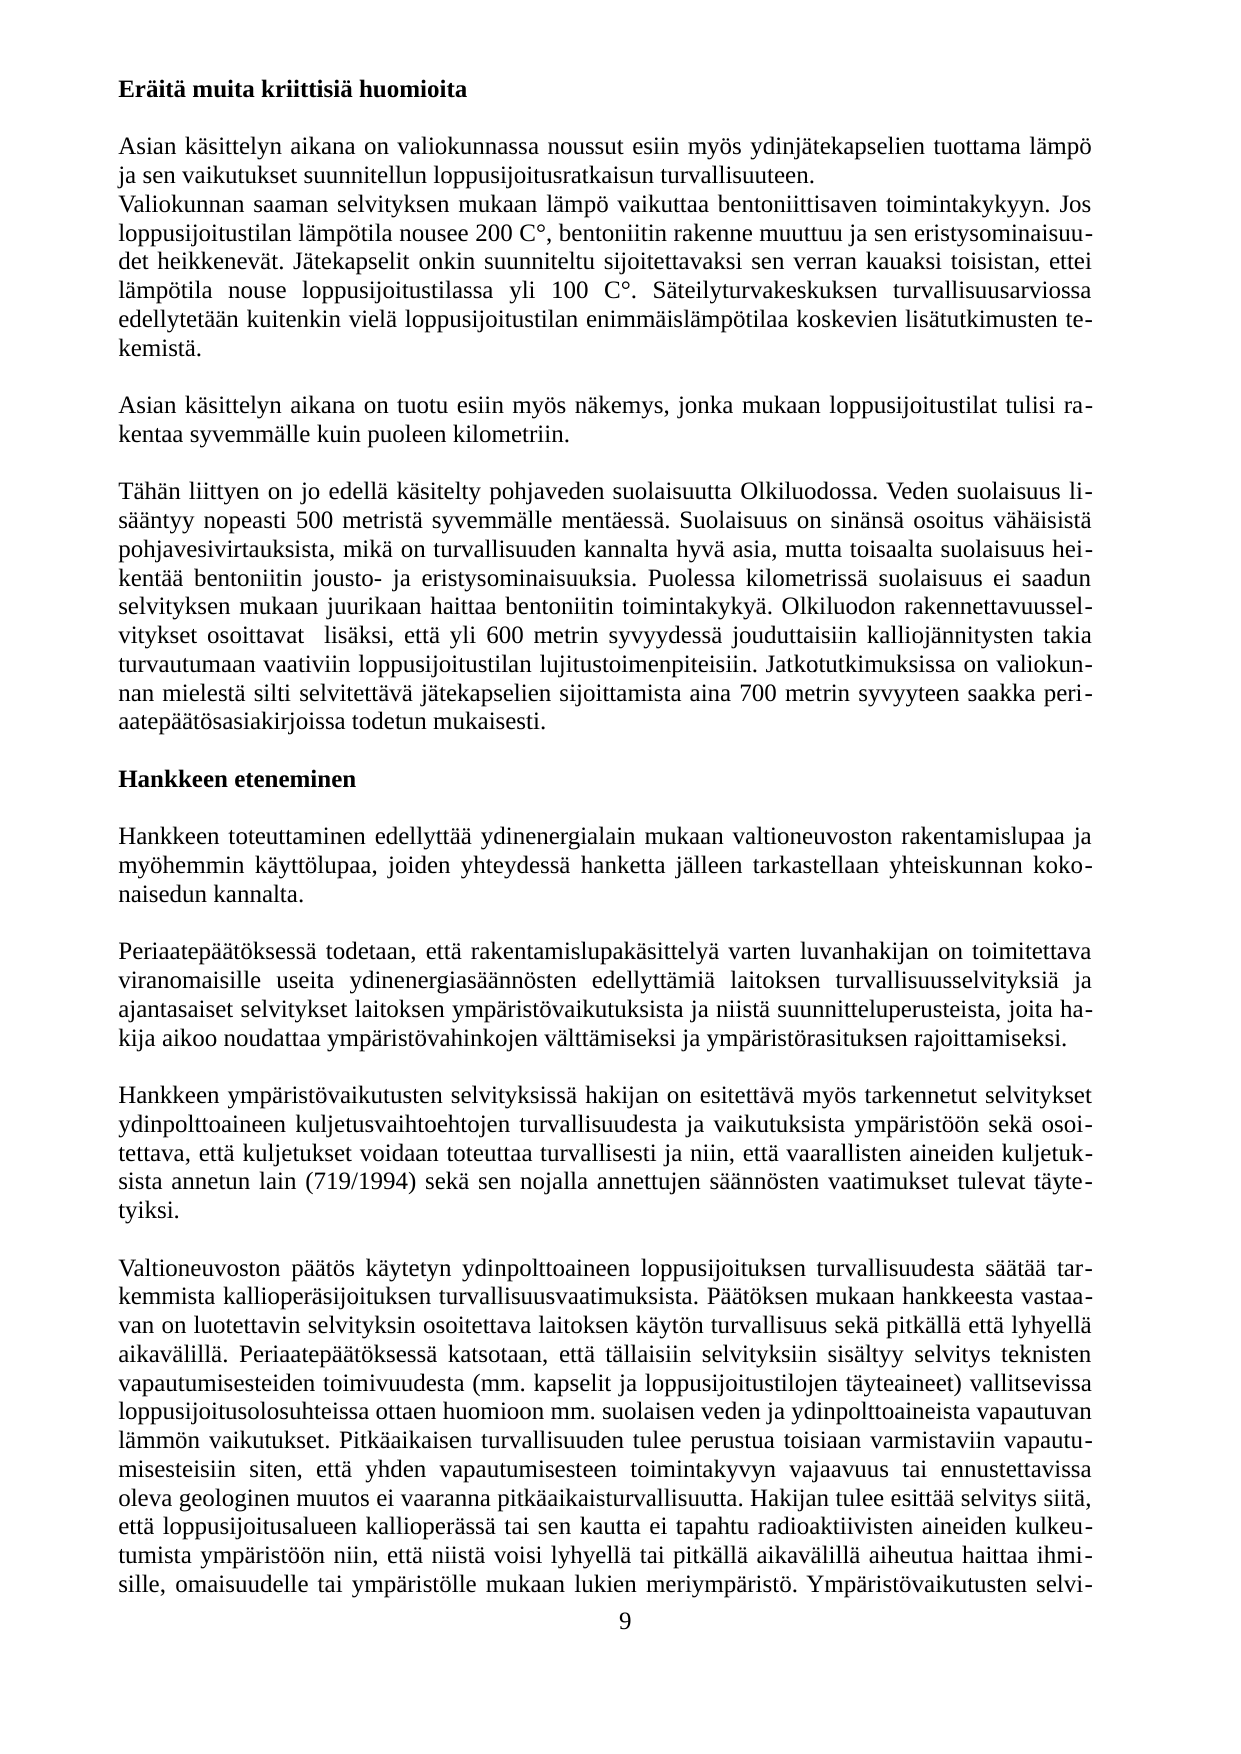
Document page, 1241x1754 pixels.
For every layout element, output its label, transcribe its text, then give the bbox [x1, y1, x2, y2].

text Asian käsittelyn aikana on valiokunnassa noussut esiin myös ydinjätekapselien tuottama lämpö ja sen vaikutukset suunnitellun loppusijoitusratkaisun turvallisuuteen. [118, 131, 1093, 189]
subtitle Eräitä muita kriittisiä huomioita [118, 74, 1093, 103]
text Valiokunnan saaman selvityksen mukaan lämpö vaikuttaa bentoniittisaven toimintakykyyn. Jos loppusijoitustilan lämpötila nousee 200 C°, bentoniitin rakenne muuttuu ja sen eristysominaisuu­det heikkenevät. Jätekapselit onkin suunniteltu sijoitettavaksi sen verran kauaksi toisistan, ettei lämpötila nouse loppusijoitustilassa yli 100 C°. Säteilyturvakeskuksen turvallisuusarviossa edellytetään kuitenkin vielä loppusijoitustilan enimmäislämpötilaa koskevien lisätutkimusten te­kemistä. [118, 189, 1093, 361]
text Hankkeen toteuttaminen edellyttää ydinenergialain mukaan valtioneuvoston rakentamislupaa ja myöhemmin käyttölupaa, joiden yhteydessä hanketta jälleen tarkastellaan yhteiskunnan koko­naisedun kannalta. [118, 821, 1093, 908]
text Periaatepäätöksessä todetaan, että rakentamislupakäsittelyä varten luvanhakijan on toimitettava viranomaisille useita ydinenergiasäännösten edellyttämiä laitoksen turvallisuusselvityksiä ja ajantasaiset selvitykset laitoksen ympäristövaikutuksista ja niistä suunnitteluperusteista, joita ha­kija aikoo noudattaa ympäristövahinkojen välttämiseksi ja ympäristörasituksen rajoittamiseksi. [118, 936, 1093, 1051]
text Hankkeen ympäristövaikutusten selvityksissä hakijan on esitettävä myös tarkennetut selvitykset ydinpolttoaineen kuljetusvaihtoehtojen turvallisuudesta ja vaikutuksista ympäristöön sekä osoi­tettava, että kuljetukset voidaan toteuttaa turvallisesti ja niin, että vaarallisten aineiden kuljetuk­sista annetun lain (719/1994) sekä sen nojalla annettujen säännösten vaatimukset tulevat täyte­tyiksi. [118, 1080, 1093, 1224]
text Asian käsittelyn aikana on tuotu esiin myös näkemys, jonka mukaan loppusijoitustilat tulisi ra­kentaa syvemmälle kuin puoleen kilometriin. [118, 390, 1093, 448]
text Tähän liittyen on jo edellä käsitelty pohjaveden suolaisuutta Olkiluodossa. Veden suolaisuus li­sääntyy nopeasti 500 metristä syvemmälle mentäessä. Suolaisuus on sinänsä osoitus vähäisistä pohjavesivirtauksista, mikä on turvallisuuden kannalta hyvä asia, mutta toisaalta suolaisuus hei­kentää bentoniitin jousto- ja eristysominaisuuksia. Puolessa kilometrissä suolaisuus ei saadun selvityksen mukaan juurikaan haittaa bentoniitin toimintakykyä. Olkiluodon rakennettavuussel­vitykset osoittavat lisäksi, että yli 600 metrin syvyydessä jouduttaisiin kalliojännitysten takia turvautumaan vaativiin loppusijoitustilan lujitustoimenpiteisiin. Jatkotutkimuksissa on valiokun­nan mielestä silti selvitettävä jätekapselien sijoittamista aina 700 metrin syvyyteen saakka peri­aatepäätösasiakirjoissa todetun mukaisesti. [118, 476, 1093, 735]
subtitle Hankkeen eteneminen [118, 764, 1093, 793]
text Valtioneuvoston päätös käytetyn ydinpolttoaineen loppusijoituksen turvallisuudesta säätää tar­kemmista kallioperäsijoituksen turvallisuusvaatimuksista. Päätöksen mukaan hankkeesta vastaa­van on luotettavin selvityksin osoitettava laitoksen käytön turvallisuus sekä pitkällä että lyhyellä aikavälillä. Periaatepäätöksessä katsotaan, että tällaisiin selvityksiin sisältyy selvitys teknisten vapautumisesteiden toimivuudesta (mm. kapselit ja loppusijoitustilojen täyteaineet) vallitsevissa loppusijoitusolosuhteissa ottaen huomioon mm. suolaisen veden ja ydinpolttoaineista vapautuvan lämmön vaikutukset. Pitkäaikaisen turvallisuuden tulee perustua toisiaan varmistaviin vapautu­misesteisiin siten, että yhden vapautumisesteen toimintakyvyn vajaavuus tai ennustettavissa oleva geologinen muutos ei vaaranna pitkäaikaisturvallisuutta. Hakijan tulee esittää selvitys siitä, että loppusijoitusalueen kallioperässä tai sen kautta ei tapahtu radioaktiivisten aineiden kulkeu­tumista ympäristöön niin, että niistä voisi lyhyellä tai pitkällä aikavälillä aiheutua haittaa ihmi­sille, omaisuudelle tai ympäristölle mukaan lukien meriympäristö. Ympäristövaikutusten selvi­ [118, 1253, 1093, 1598]
